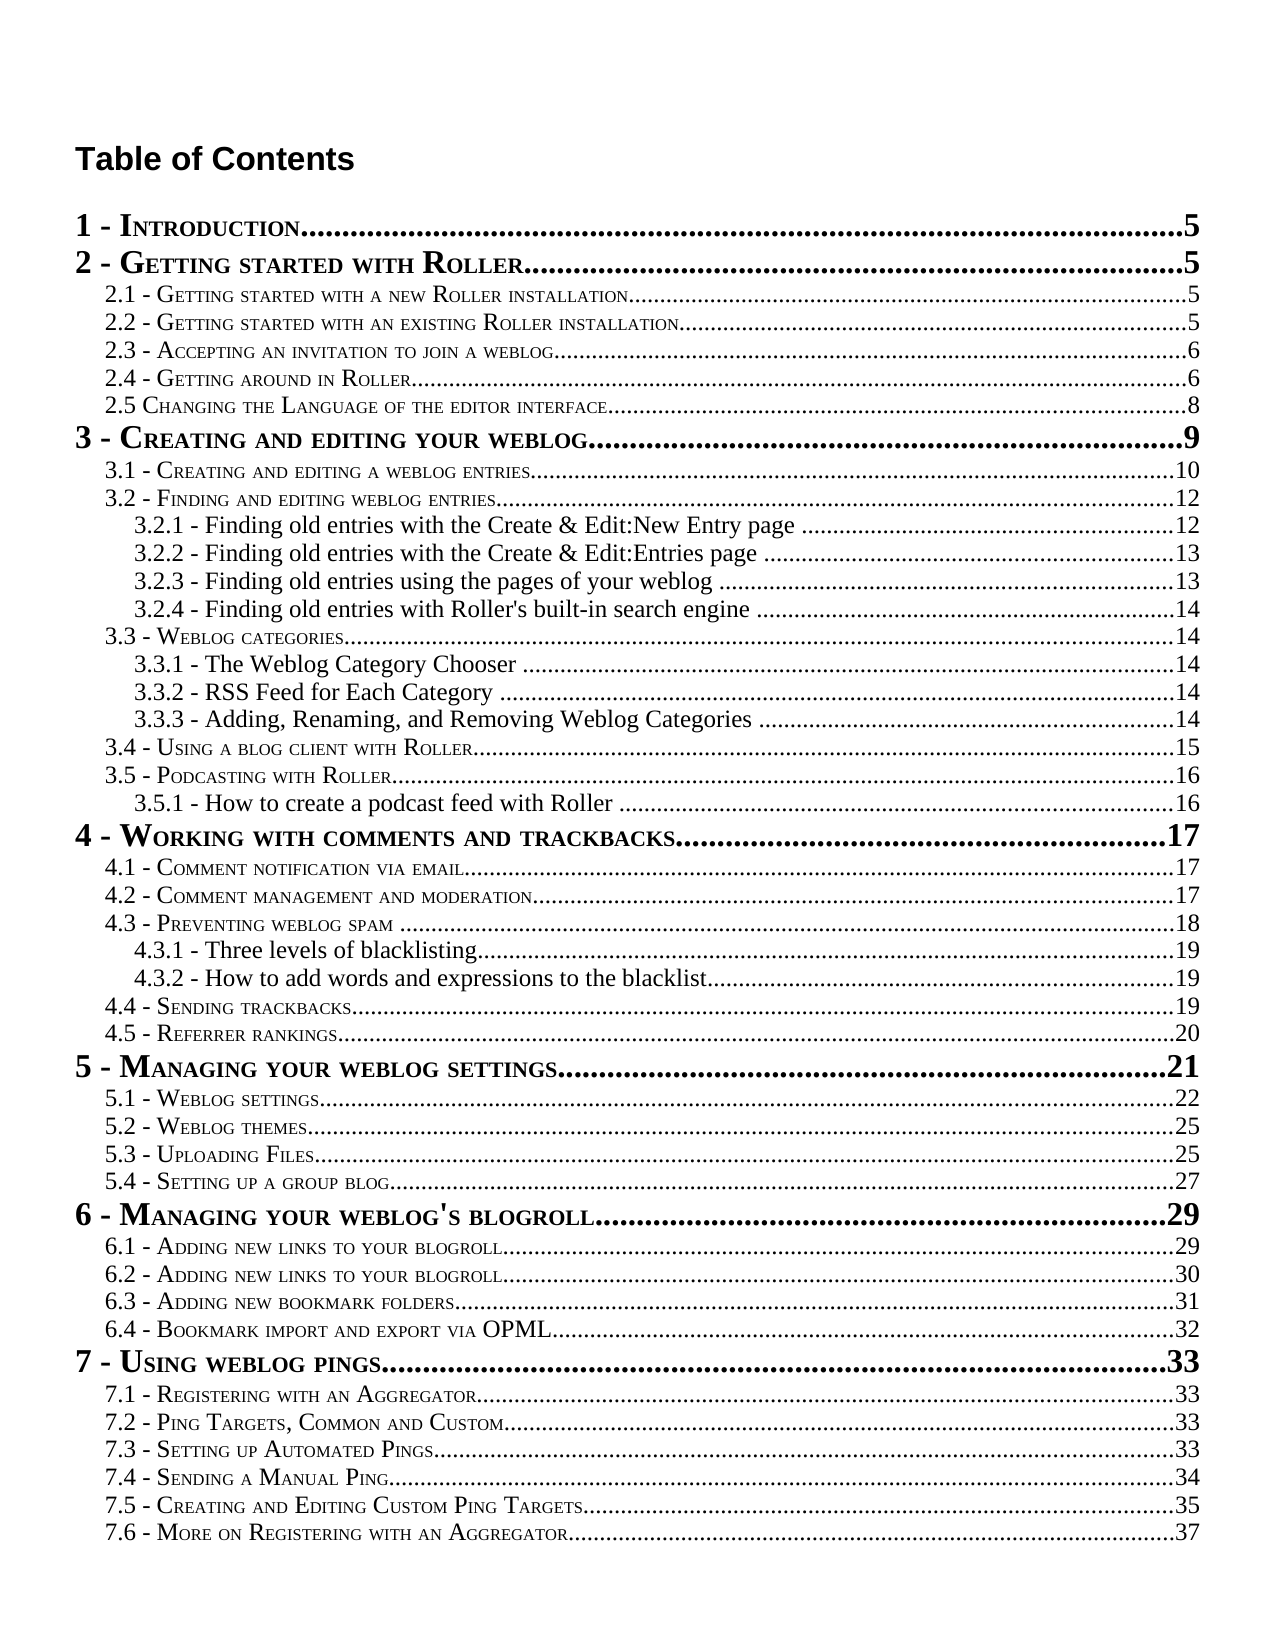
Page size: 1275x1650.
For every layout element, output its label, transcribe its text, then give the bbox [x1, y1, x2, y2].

text 3.2 - Finding and editing weblog entries 12 [104, 484, 1200, 512]
text 6.1 - Adding new links to your blogroll 29 [104, 1232, 1200, 1260]
text 3 - Creating and editing your weblog 9 [75, 419, 1200, 456]
text 5.1 - Weblog settings 22 [104, 1084, 1200, 1112]
text 6 - Managing your weblog's blogroll 29 [75, 1195, 1200, 1232]
text 1 - Introduction 5 [75, 207, 1200, 244]
text 3.2.1 - Finding old entries with the Create & Edit:New Entry page 12 [134, 512, 1200, 539]
text 5.4 - Setting up a group blog 27 [104, 1167, 1200, 1195]
subtitle Table of Contents [75, 140, 1200, 177]
text 7.6 - More on Registering with an Aggregator 37 [104, 1518, 1200, 1546]
text 5.2 - Weblog themes 25 [104, 1112, 1200, 1140]
text 6.4 - Bookmark import and export via OPML 32 [104, 1315, 1200, 1343]
text 7 - Using weblog pings 33 [75, 1343, 1200, 1380]
text 7.5 - Creating and Editing Custom Ping Targets 35 [104, 1491, 1200, 1518]
text 7.1 - Registering with an Aggregator 33 [104, 1380, 1200, 1408]
text 2.5 Changing the Language of the editor interface 8 [104, 391, 1200, 419]
text 3.2.2 - Finding old entries with the Create & Edit:Entries page 13 [134, 539, 1200, 567]
text 4.4 - Sending trackbacks 19 [104, 992, 1200, 1019]
text 3.3.1 - The Weblog Category Chooser 14 [134, 650, 1200, 678]
text 4.3.1 - Three levels of blacklisting 19 [134, 936, 1200, 964]
text 3.3.2 - RSS Feed for Each Category 14 [134, 678, 1200, 706]
text 7.4 - Sending a Manual Ping 34 [104, 1463, 1200, 1491]
text 4.1 - Comment notification via email 17 [104, 853, 1200, 881]
text 6.2 - Adding new links to your blogroll 30 [104, 1260, 1200, 1287]
text 4.3.2 - How to add words and expressions to the blacklist 19 [134, 964, 1200, 992]
text 6.3 - Adding new bookmark folders 31 [104, 1287, 1200, 1315]
text 3.2.3 - Finding old entries using the pages of your weblog 13 [134, 567, 1200, 595]
text 3.5.1 - How to create a podcast feed with Roller 16 [134, 789, 1200, 816]
text 3.2.4 - Finding old entries with Roller's built-in search engine 14 [134, 595, 1200, 622]
text 4 - Working with comments and trackbacks 17 [75, 816, 1200, 853]
text 2.4 - Getting around in Roller 6 [104, 364, 1200, 391]
text 3.5 - Podcasting with Roller 16 [104, 761, 1200, 789]
text 2 - Getting started with Roller 5 [75, 244, 1200, 281]
text 5 - Managing your weblog settings 21 [75, 1047, 1200, 1084]
text 4.3 - Preventing weblog spam 18 [104, 909, 1200, 936]
text 4.2 - Comment management and moderation 17 [104, 881, 1200, 909]
text 3.3.3 - Adding, Renaming, and Removing Weblog Categories 14 [134, 706, 1200, 733]
text 7.3 - Setting up Automated Pings 33 [104, 1435, 1200, 1463]
text 2.3 - Accepting an invitation to join a weblog 6 [104, 336, 1200, 364]
text 5.3 - Uploading Files 25 [104, 1140, 1200, 1167]
text 3.1 - Creating and editing a weblog entries 10 [104, 456, 1200, 484]
text 2.2 - Getting started with an existing Roller installation 5 [104, 308, 1200, 336]
text 3.4 - Using a blog client with Roller 15 [104, 733, 1200, 761]
text 4.5 - Referrer rankings 20 [104, 1019, 1200, 1047]
text 3.3 - Weblog categories 14 [104, 622, 1200, 650]
text 2.1 - Getting started with a new Roller installation 5 [104, 281, 1200, 308]
text 7.2 - Ping Targets, Common and Custom 33 [104, 1408, 1200, 1435]
